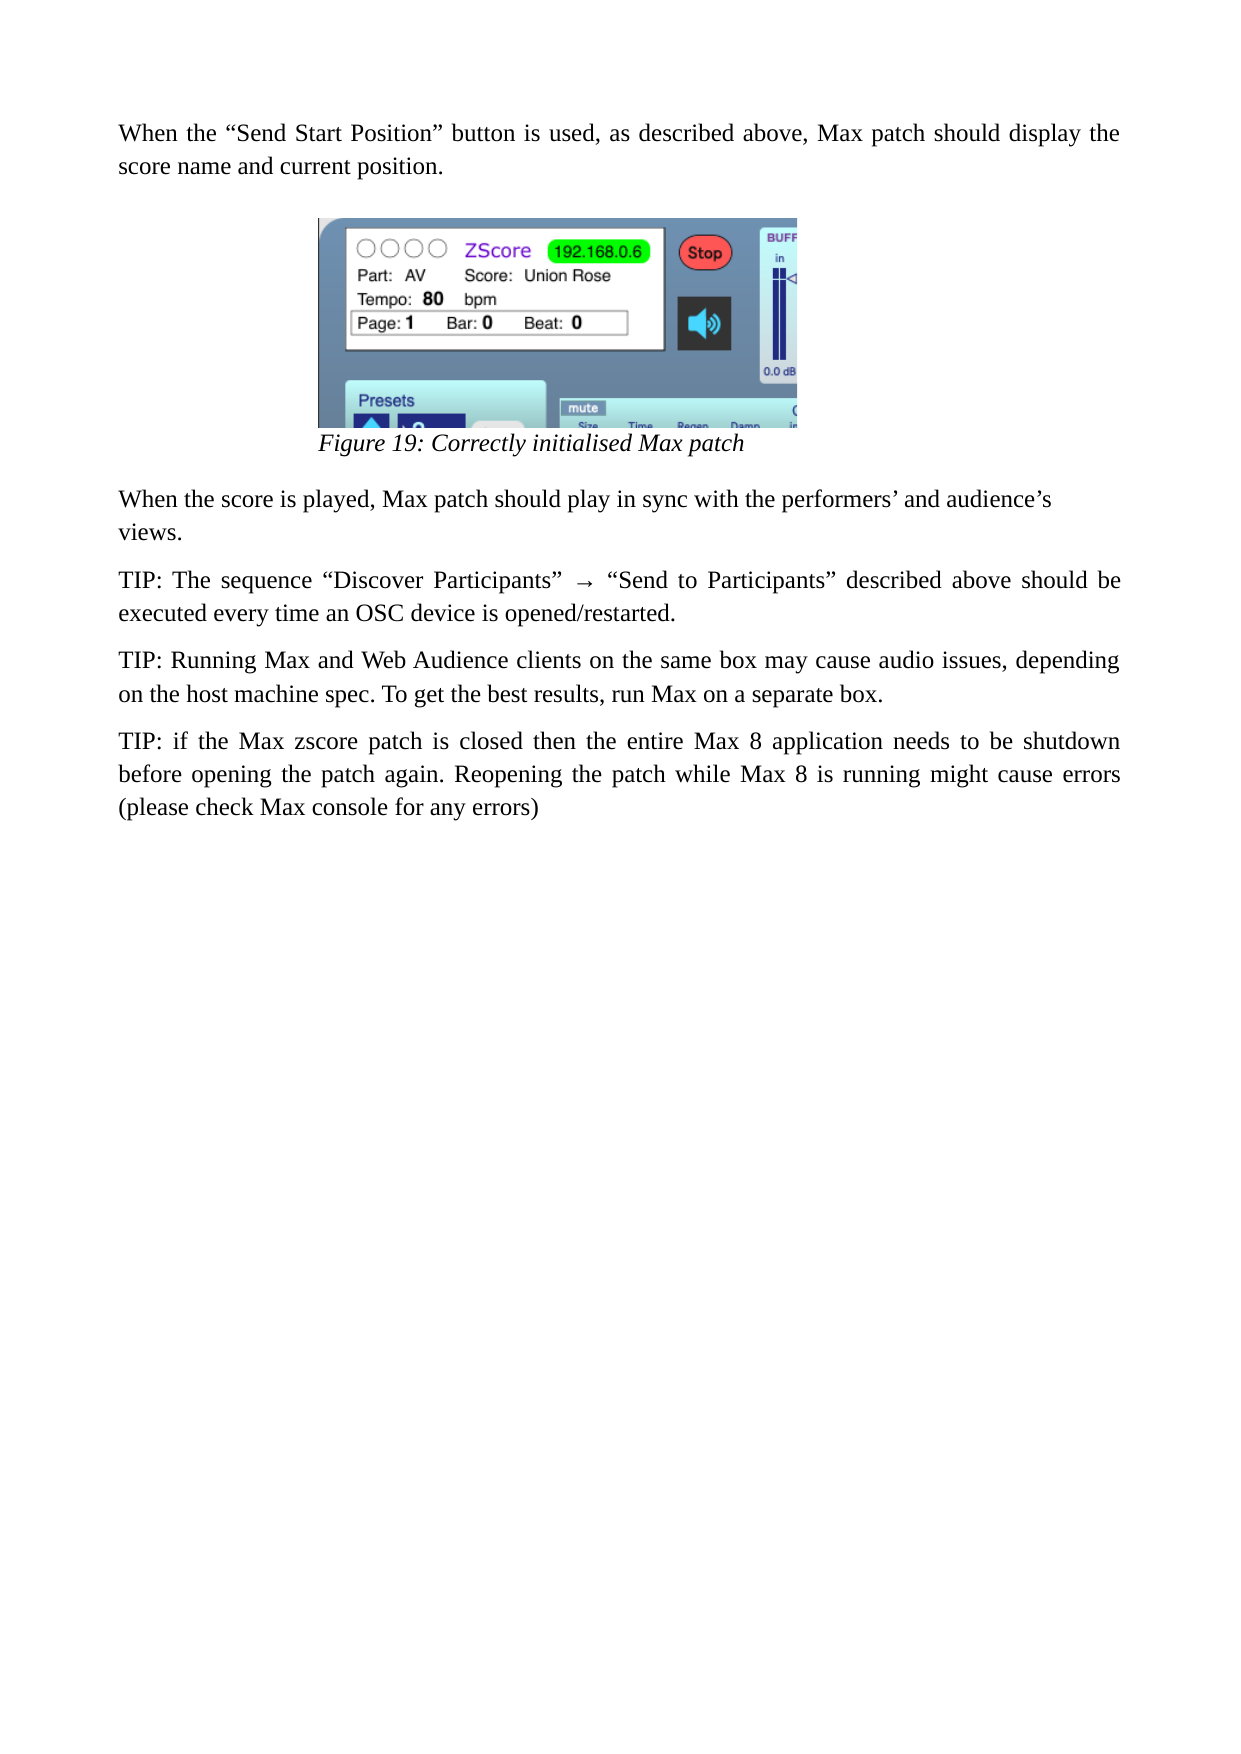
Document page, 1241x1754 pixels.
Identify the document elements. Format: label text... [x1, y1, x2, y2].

text TIP: if the Max zscore patch is closed then the entire Max 8 application needs to be shutdown before opening the patch again. Reopening the patch while Max 8 is running might cause errors (please check Max console for any errors) [118, 726, 1122, 821]
text TIP: The sequence “Discover Participants” → “Send to Participants” described above should be executed every time an OSC device is opened/restarted. [118, 565, 1122, 627]
text When the “Send Start Position” button is used, as described above, Max patch should display the score name and current position. [118, 118, 1122, 180]
text Figure 19: Correctly initialised Max patch [318, 428, 797, 457]
text TIP: Running Max and Web Audience clients on the same box may cause audio issues, depending on the host machine spec. To get the best results, run Max on a separate box. [118, 646, 1122, 707]
picture [318, 218, 798, 428]
text When the score is played, Max patch should play in sync with the performers’ and audience’s views. [118, 484, 1122, 546]
